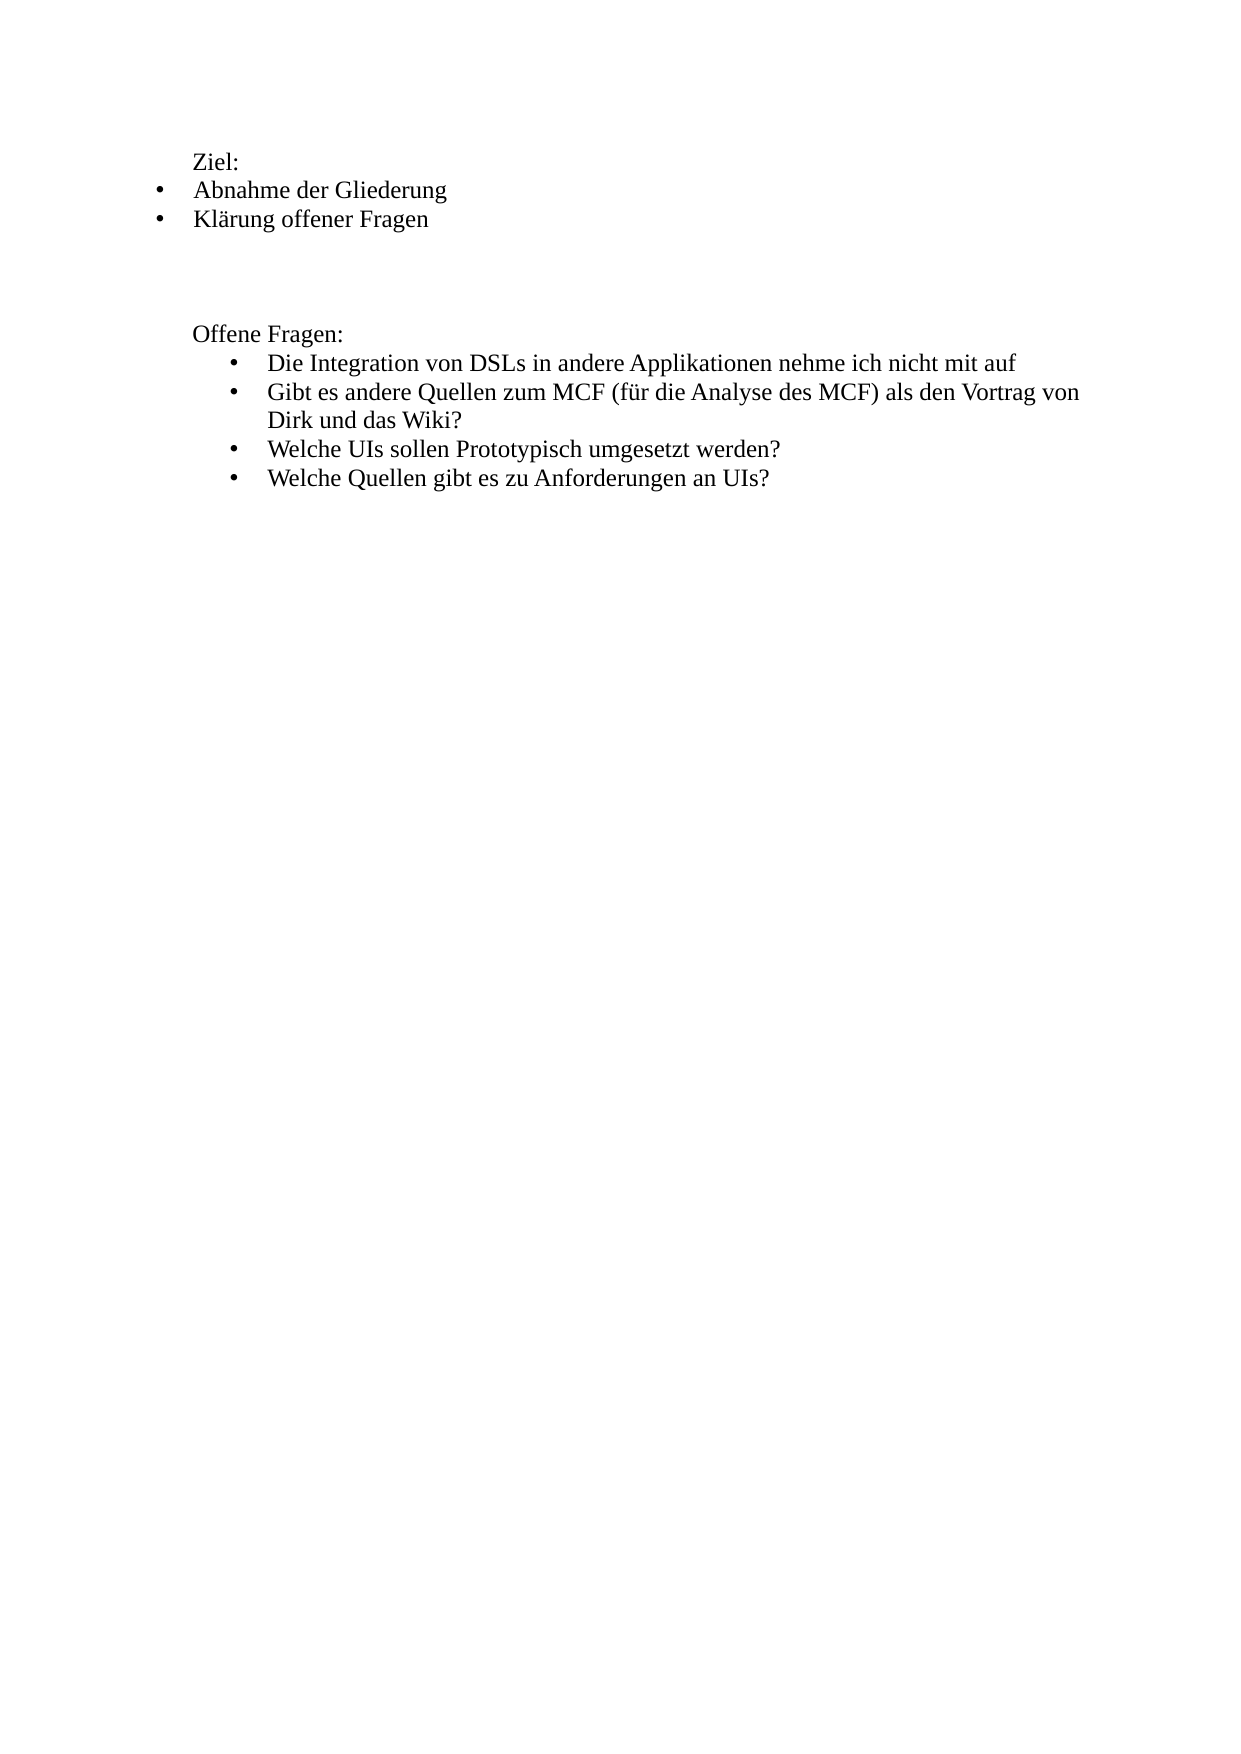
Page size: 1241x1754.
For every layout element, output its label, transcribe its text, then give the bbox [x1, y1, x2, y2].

list Abnahme der Gliederung [156, 176, 1122, 204]
text Ziel: [118, 147, 1122, 176]
list Welche Quellen gibt es zu Anforderungen an UIs? [229, 463, 1122, 492]
list Die Integration von DSLs in andere Applikationen nehme ich nicht mit auf [229, 348, 1122, 377]
list Gibt es andere Quellen zum MCF (für die Analyse des MCF) als den Vortrag von Dirk und das Wiki? [229, 377, 1122, 434]
list Klärung offener Fragen [156, 204, 1122, 233]
text Offene Fragen: [118, 319, 1122, 348]
list Welche UIs sollen Prototypisch umgesetzt werden? [229, 434, 1122, 463]
